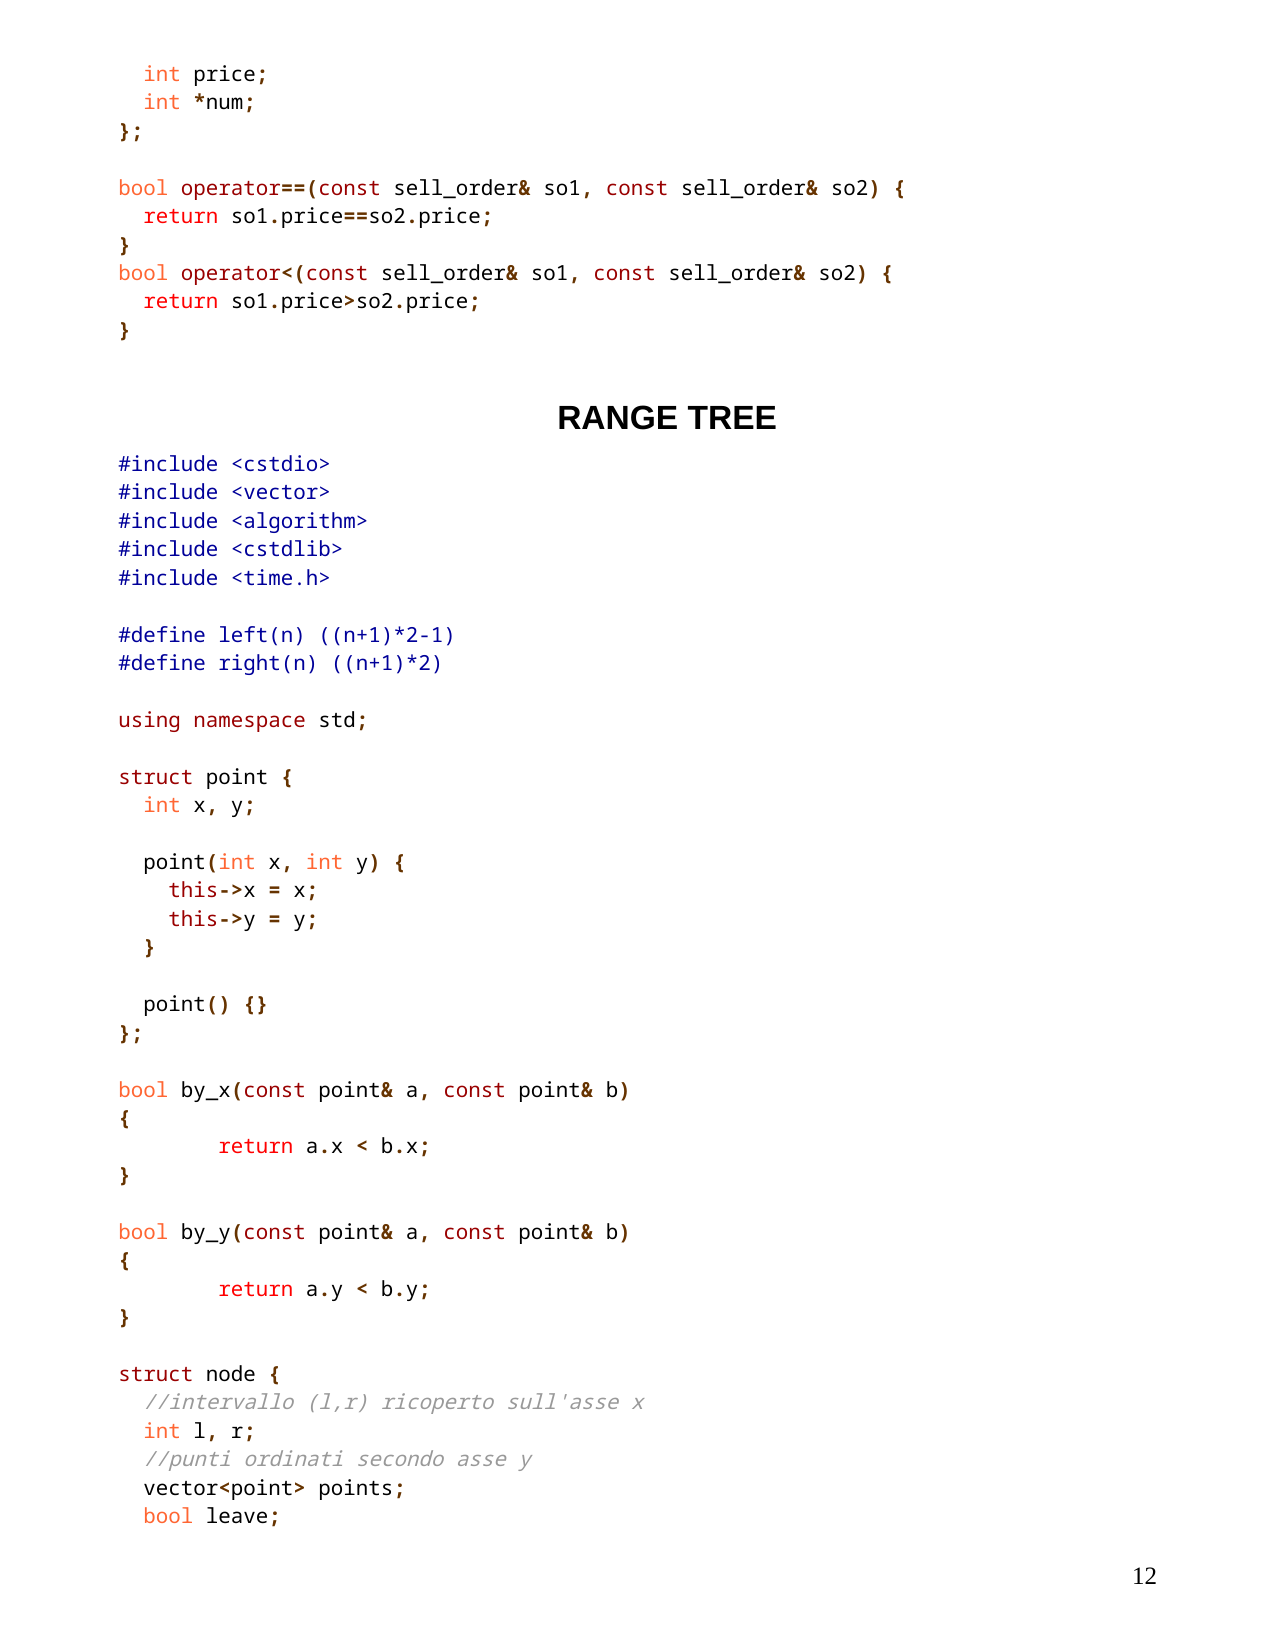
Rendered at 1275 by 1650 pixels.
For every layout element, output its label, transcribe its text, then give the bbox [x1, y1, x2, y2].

text bool by_y(const point& a, const point& b) [118, 1217, 1216, 1245]
text bool operator<(const sell_order& so1, const sell_order& so2) { [118, 258, 1216, 287]
text return so1.price>so2.price; [118, 287, 1216, 315]
text #include <vector> [118, 477, 1216, 506]
text #include <time.h> [118, 563, 1216, 591]
text { [118, 1245, 1216, 1274]
text point() {} [118, 989, 1216, 1018]
text bool operator==(const sell_order& so1, const sell_order& so2) { [118, 173, 1216, 201]
text int x, y; [118, 790, 1216, 819]
text } [118, 315, 1216, 343]
text point(int x, int y) { [118, 847, 1216, 876]
text } [118, 1160, 1216, 1188]
text } [118, 932, 1216, 961]
text struct node { [118, 1359, 1216, 1387]
text } [118, 230, 1216, 258]
text this->x = x; [118, 876, 1216, 904]
text int l, r; [118, 1416, 1216, 1444]
text #define left(n) ((n+1)*2-1) [118, 620, 1216, 648]
text #define right(n) ((n+1)*2) [118, 648, 1216, 677]
text } [118, 1302, 1216, 1331]
text int *num; [118, 87, 1216, 116]
text return so1.price==so2.price; [118, 201, 1216, 230]
text this->y = y; [118, 904, 1216, 932]
text bool leave; [118, 1501, 1216, 1530]
text vector<point> points; [118, 1473, 1216, 1501]
text bool by_x(const point& a, const point& b) [118, 1075, 1216, 1103]
text //intervallo (l,r) ricoperto sull'asse x [118, 1387, 1216, 1416]
text }; [118, 116, 1216, 144]
text struct point { [118, 762, 1216, 790]
text }; [118, 1018, 1216, 1046]
text using namespace std; [118, 705, 1216, 733]
text #include <algorithm> [118, 506, 1216, 534]
text return a.y < b.y; [118, 1274, 1216, 1302]
text int price; [118, 59, 1216, 87]
text return a.x < b.x; [118, 1132, 1216, 1160]
text #include <cstdio> [118, 449, 1216, 477]
text #include <cstdlib> [118, 534, 1216, 563]
subtitle RANGE TREE [118, 398, 1216, 437]
text //punti ordinati secondo asse y [118, 1444, 1216, 1473]
text { [118, 1103, 1216, 1132]
